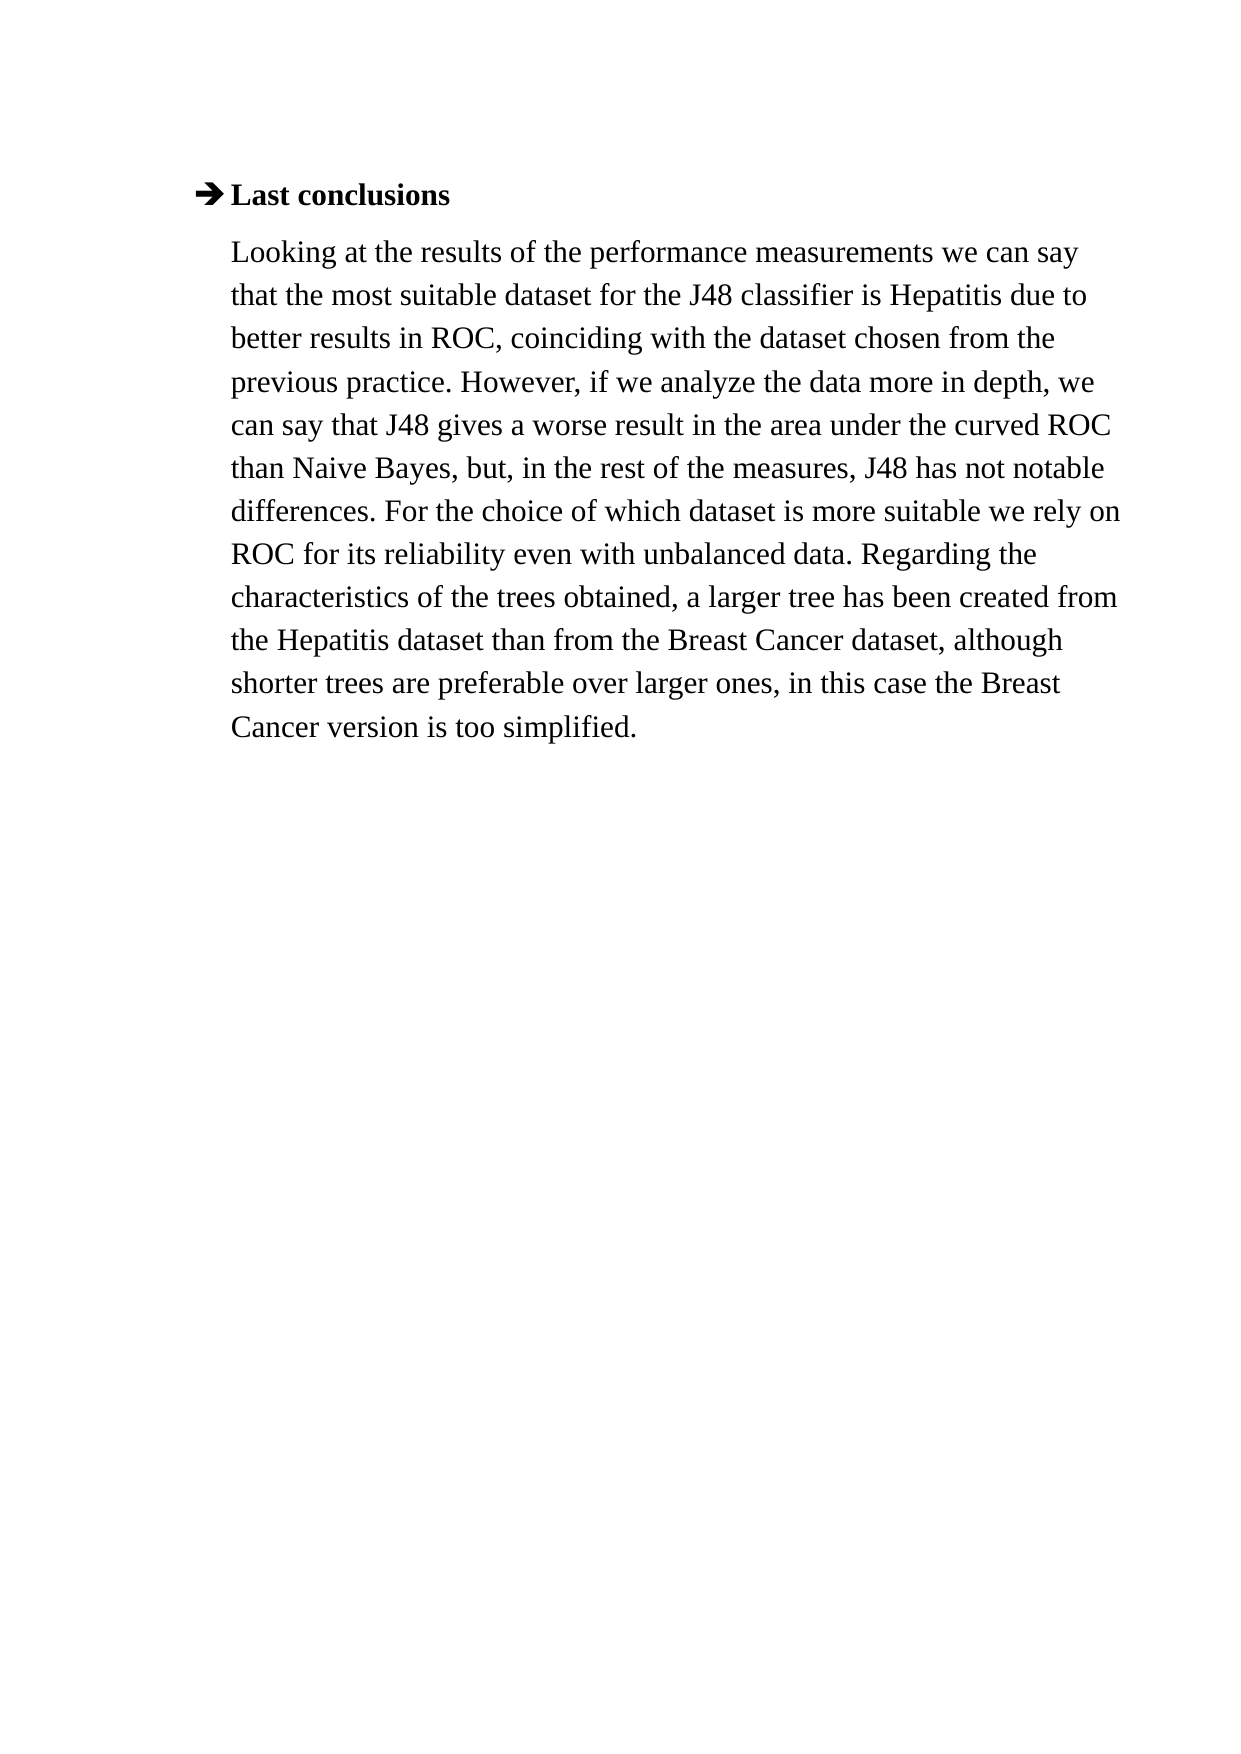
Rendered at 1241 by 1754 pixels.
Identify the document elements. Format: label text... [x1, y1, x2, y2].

list Looking at the results of the performance measurements we can say that the most suitable dataset for the J48 classifier is Hepatitis due to better results in ROC, coinciding with the dataset chosen from the previous practice. However, if we analyze the data more in depth, we can say that J48 gives a worse result in the area under the curved ROC than Naive Bayes, but, in the rest of the measures, J48 has not notable differences. For the choice of which dataset is more suitable we rely on ROC for its reliability even with unbalanced data. Regarding the characteristics of the trees obtained, a larger tree has been created from the Hepatitis dataset than from the Breast Cancer dataset, although shorter trees are preferable over larger ones, in this case the Breast Cancer version is too simplified. [193, 233, 1122, 744]
list Last conclusions [193, 176, 1122, 212]
